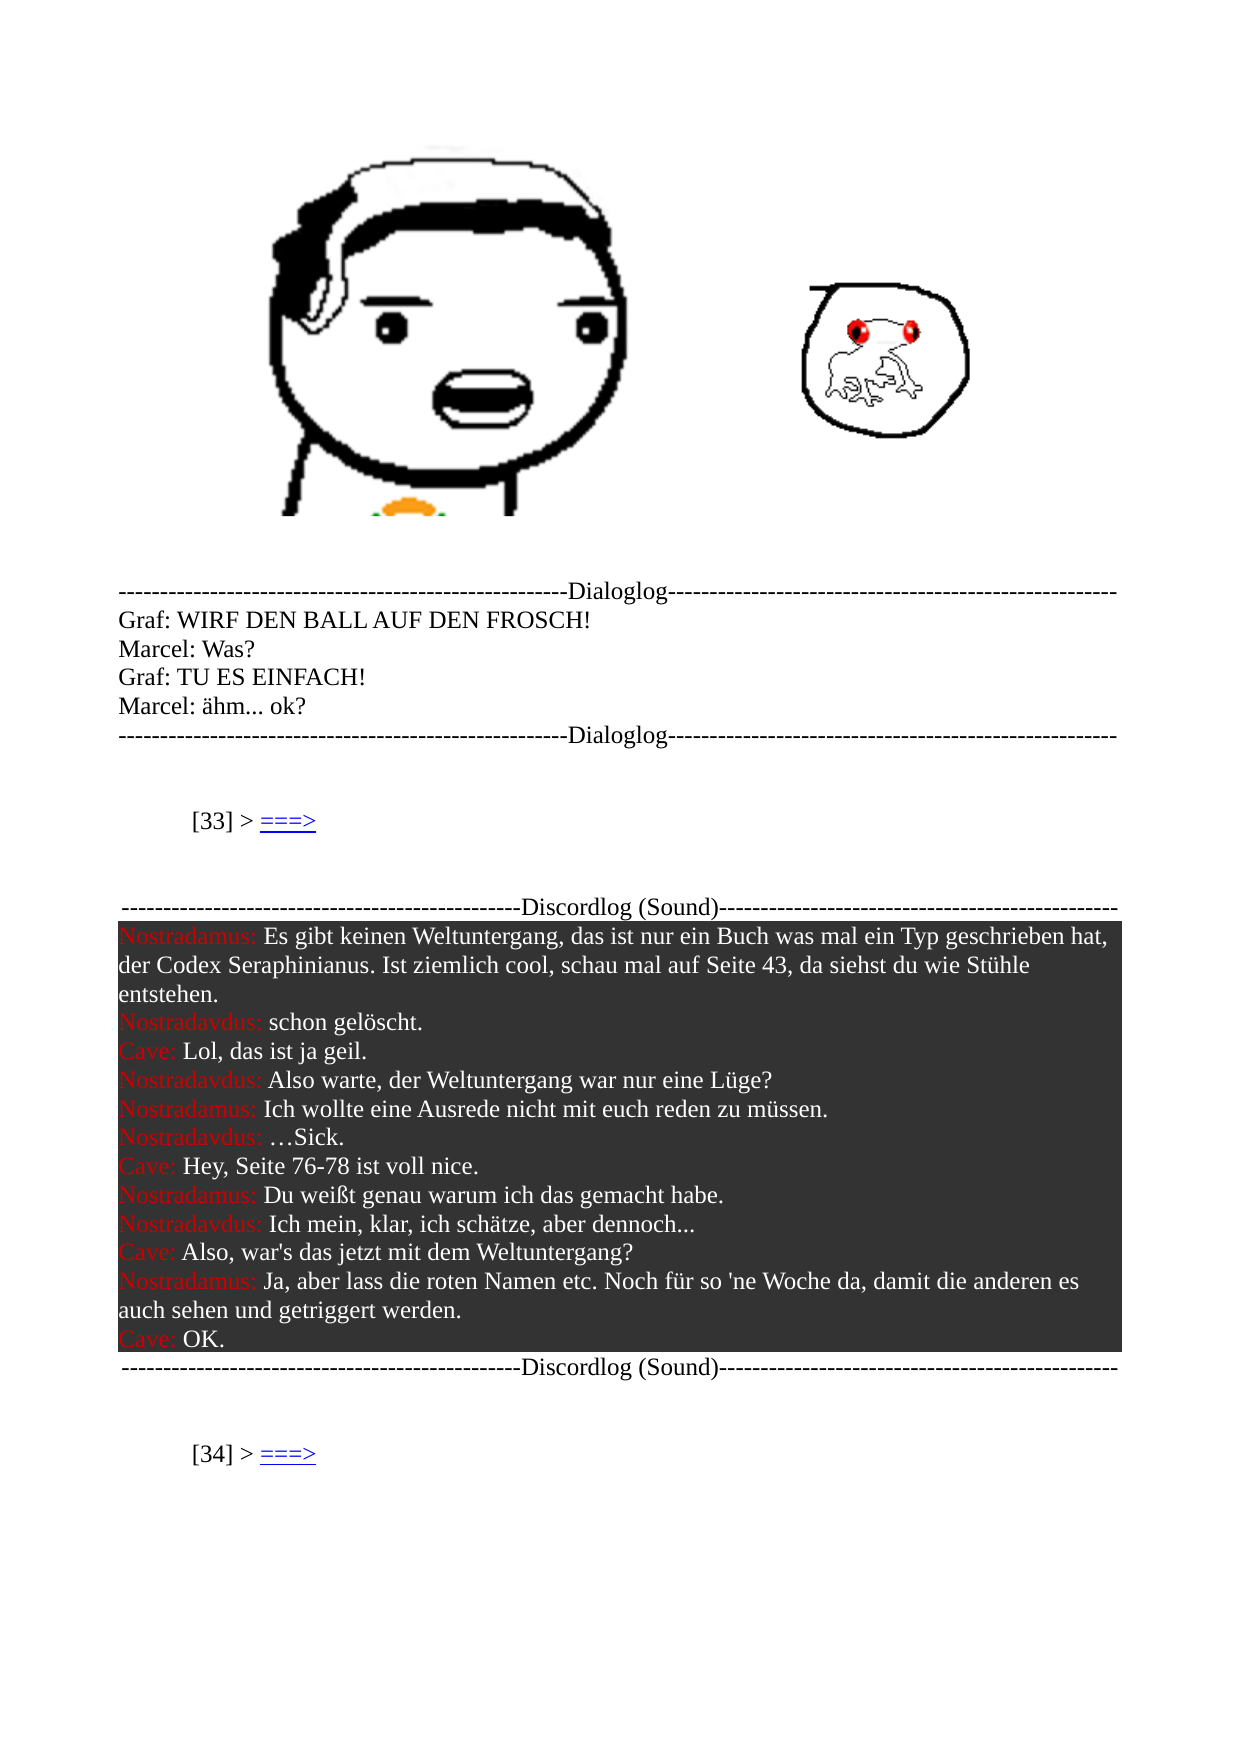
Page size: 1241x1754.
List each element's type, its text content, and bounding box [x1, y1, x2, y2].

text Cave: Lol, das ist ja geil. [118, 1036, 1122, 1065]
text ------------------------------------------------Discordlog (Sound)------------------------------------------------ [118, 1352, 1122, 1381]
text Nostradamus: Du weißt genau warum ich das gemacht habe. [118, 1180, 1122, 1209]
text [33] > ===> [118, 806, 1122, 835]
text Cave: Hey, Seite 76-78 ist voll nice. [118, 1151, 1122, 1180]
text Cave: OK. [118, 1324, 1122, 1352]
text Graf: TU ES EINFACH! [118, 662, 1122, 691]
text [34] > ===> [118, 1439, 1122, 1467]
text Nostradavdus: Ich mein, klar, ich schätze, aber dennoch... [118, 1209, 1122, 1237]
text Marcel: ähm... ok? [118, 691, 1122, 720]
text Nostradamus: Ja, aber lass die roten Namen etc. Noch für so 'ne Woche da, damit die anderen es auch sehen und getriggert werden. [118, 1266, 1122, 1324]
text ------------------------------------------------------Dialoglog------------------------------------------------------ [118, 576, 1122, 605]
text ------------------------------------------------------Dialoglog------------------------------------------------------ [118, 720, 1122, 749]
text Nostradavdus: Also warte, der Weltuntergang war nur eine Lüge? [118, 1065, 1122, 1094]
text Cave: Also, war's das jetzt mit dem Weltuntergang? [118, 1237, 1122, 1266]
text Nostradavdus: schon gelöscht. [118, 1007, 1122, 1036]
text Graf: WIRF DEN BALL AUF DEN FROSCH! [118, 605, 1122, 634]
text Nostradamus: Es gibt keinen Weltuntergang, das ist nur ein Buch was mal ein Typ geschrieben hat, der Codex Seraphinianus. Ist ziemlich cool, schau mal auf Seite 43, da siehst du wie Stühle entstehen. [118, 921, 1122, 1007]
text ------------------------------------------------Discordlog (Sound)------------------------------------------------ [118, 892, 1122, 921]
text Nostradamus: Ich wollte eine Ausrede nicht mit euch reden zu müssen. [118, 1094, 1122, 1122]
text Nostradavdus: …Sick. [118, 1122, 1122, 1151]
text Marcel: Was? [118, 634, 1122, 662]
